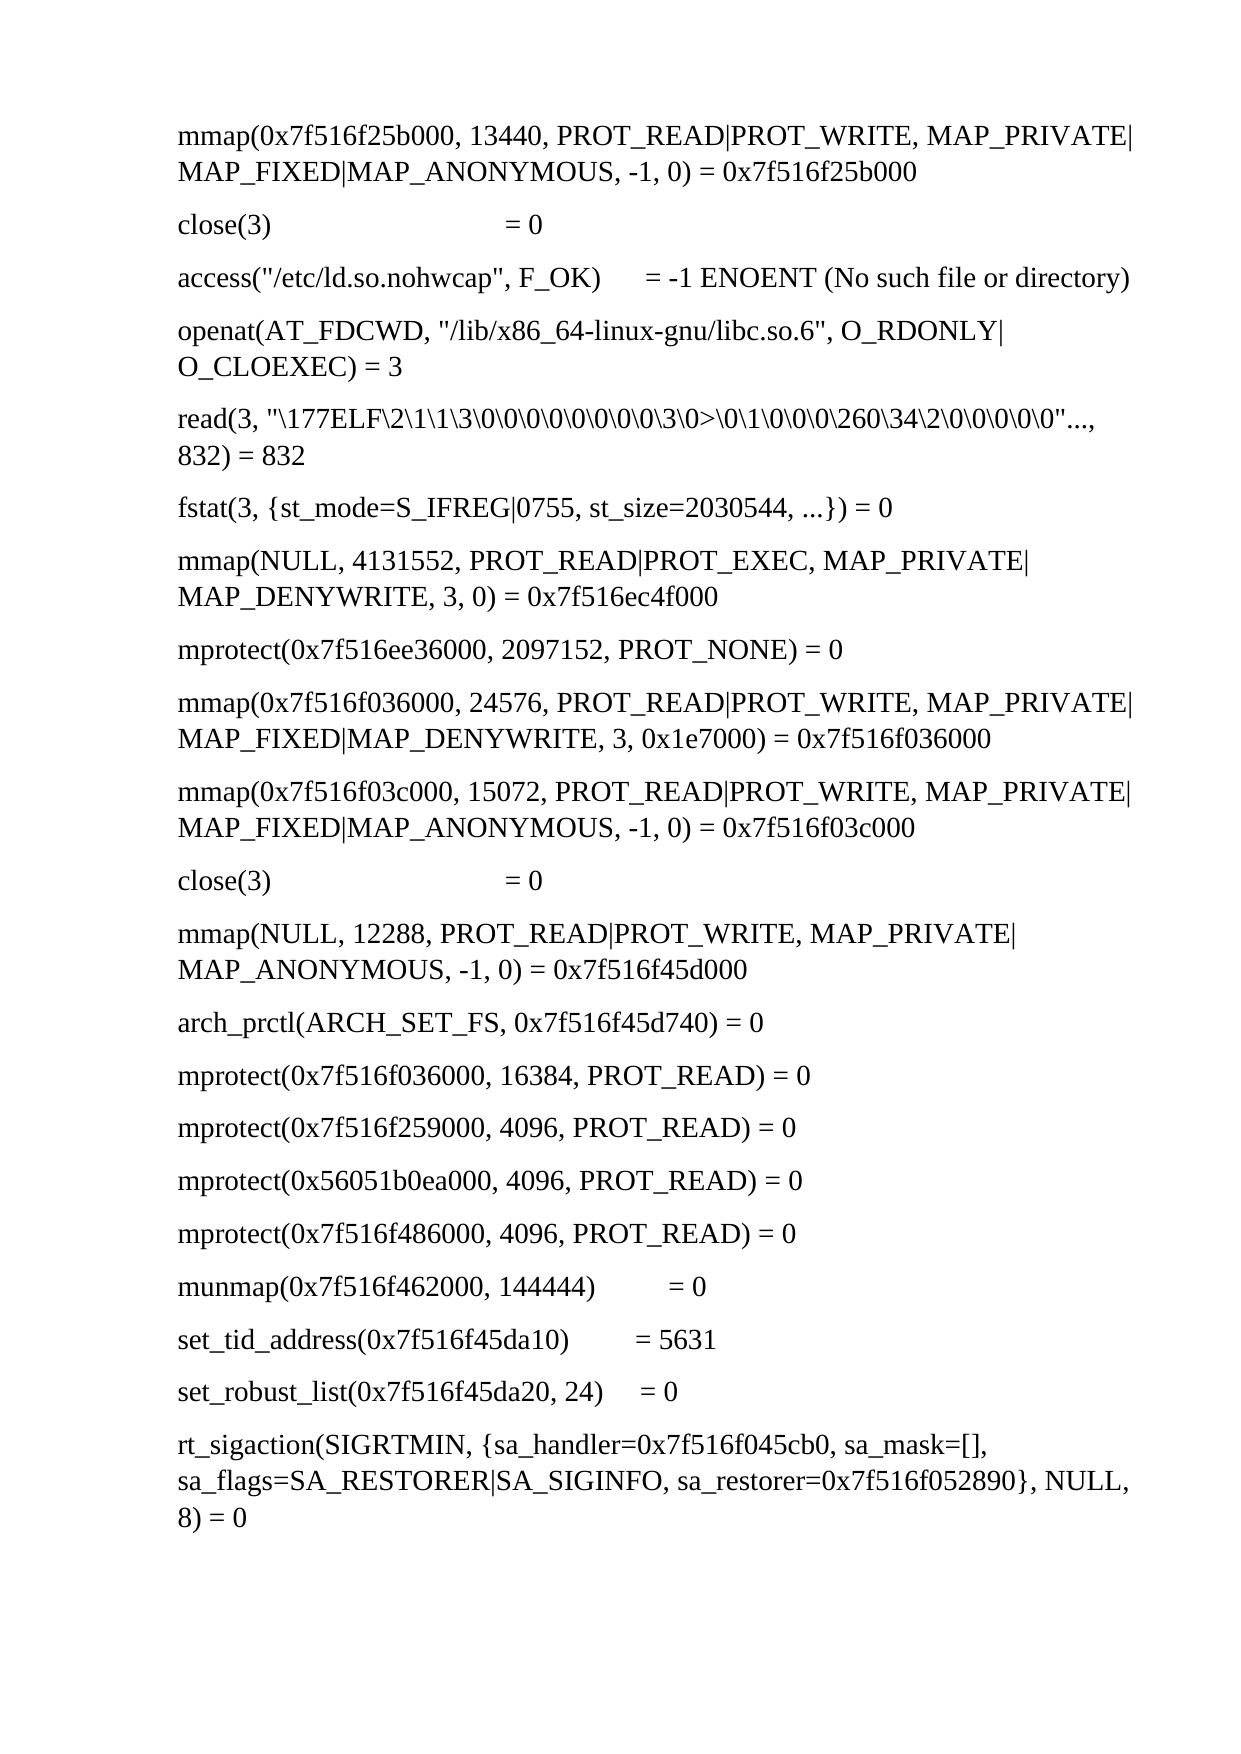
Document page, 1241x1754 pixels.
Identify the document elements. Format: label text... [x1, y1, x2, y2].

text arch_prctl(ARCH_SET_FS, 0x7f516f45d740) = 0 [177, 1005, 1152, 1038]
text mmap(0x7f516f25b000, 13440, PROT_READ|PROT_WRITE, MAP_PRIVATE|MAP_FIXED|MAP_ANONYMOUS, -1, 0) = 0x7f516f25b000 [177, 118, 1152, 188]
text munmap(0x7f516f462000, 144444) = 0 [177, 1269, 1152, 1302]
text mmap(NULL, 12288, PROT_READ|PROT_WRITE, MAP_PRIVATE|MAP_ANONYMOUS, -1, 0) = 0x7f516f45d000 [177, 916, 1152, 986]
text close(3) = 0 [177, 863, 1152, 897]
text mmap(0x7f516f03c000, 15072, PROT_READ|PROT_WRITE, MAP_PRIVATE|MAP_FIXED|MAP_ANONYMOUS, -1, 0) = 0x7f516f03c000 [177, 774, 1152, 844]
text mmap(NULL, 4131552, PROT_READ|PROT_EXEC, MAP_PRIVATE|MAP_DENYWRITE, 3, 0) = 0x7f516ec4f000 [177, 543, 1152, 613]
text mprotect(0x7f516ee36000, 2097152, PROT_NONE) = 0 [177, 632, 1152, 666]
text access("/etc/ld.so.nohwcap", F_OK) = -1 ENOENT (No such file or directory) [177, 260, 1152, 293]
text mprotect(0x56051b0ea000, 4096, PROT_READ) = 0 [177, 1163, 1152, 1197]
text mmap(0x7f516f036000, 24576, PROT_READ|PROT_WRITE, MAP_PRIVATE|MAP_FIXED|MAP_DENYWRITE, 3, 0x1e7000) = 0x7f516f036000 [177, 685, 1152, 755]
text set_tid_address(0x7f516f45da10) = 5631 [177, 1322, 1152, 1355]
text openat(AT_FDCWD, "/lib/x86_64-linux-gnu/libc.so.6", O_RDONLY|O_CLOEXEC) = 3 [177, 313, 1152, 382]
text rt_sigaction(SIGRTMIN, {sa_handler=0x7f516f045cb0, sa_mask=[], sa_flags=SA_RESTORER|SA_SIGINFO, sa_restorer=0x7f516f052890}, NULL, 8) = 0 [177, 1427, 1152, 1533]
text read(3, "\177ELF\2\1\1\3\0\0\0\0\0\0\0\0\3\0>\0\1\0\0\0\260\34\2\0\0\0\0\0"..., 832) = 832 [177, 402, 1152, 471]
text mprotect(0x7f516f486000, 4096, PROT_READ) = 0 [177, 1216, 1152, 1250]
text fstat(3, {st_mode=S_IFREG|0755, st_size=2030544, ...}) = 0 [177, 491, 1152, 524]
text mprotect(0x7f516f259000, 4096, PROT_READ) = 0 [177, 1111, 1152, 1144]
text set_robust_list(0x7f516f45da20, 24) = 0 [177, 1374, 1152, 1408]
text mprotect(0x7f516f036000, 16384, PROT_READ) = 0 [177, 1058, 1152, 1091]
text close(3) = 0 [177, 207, 1152, 241]
